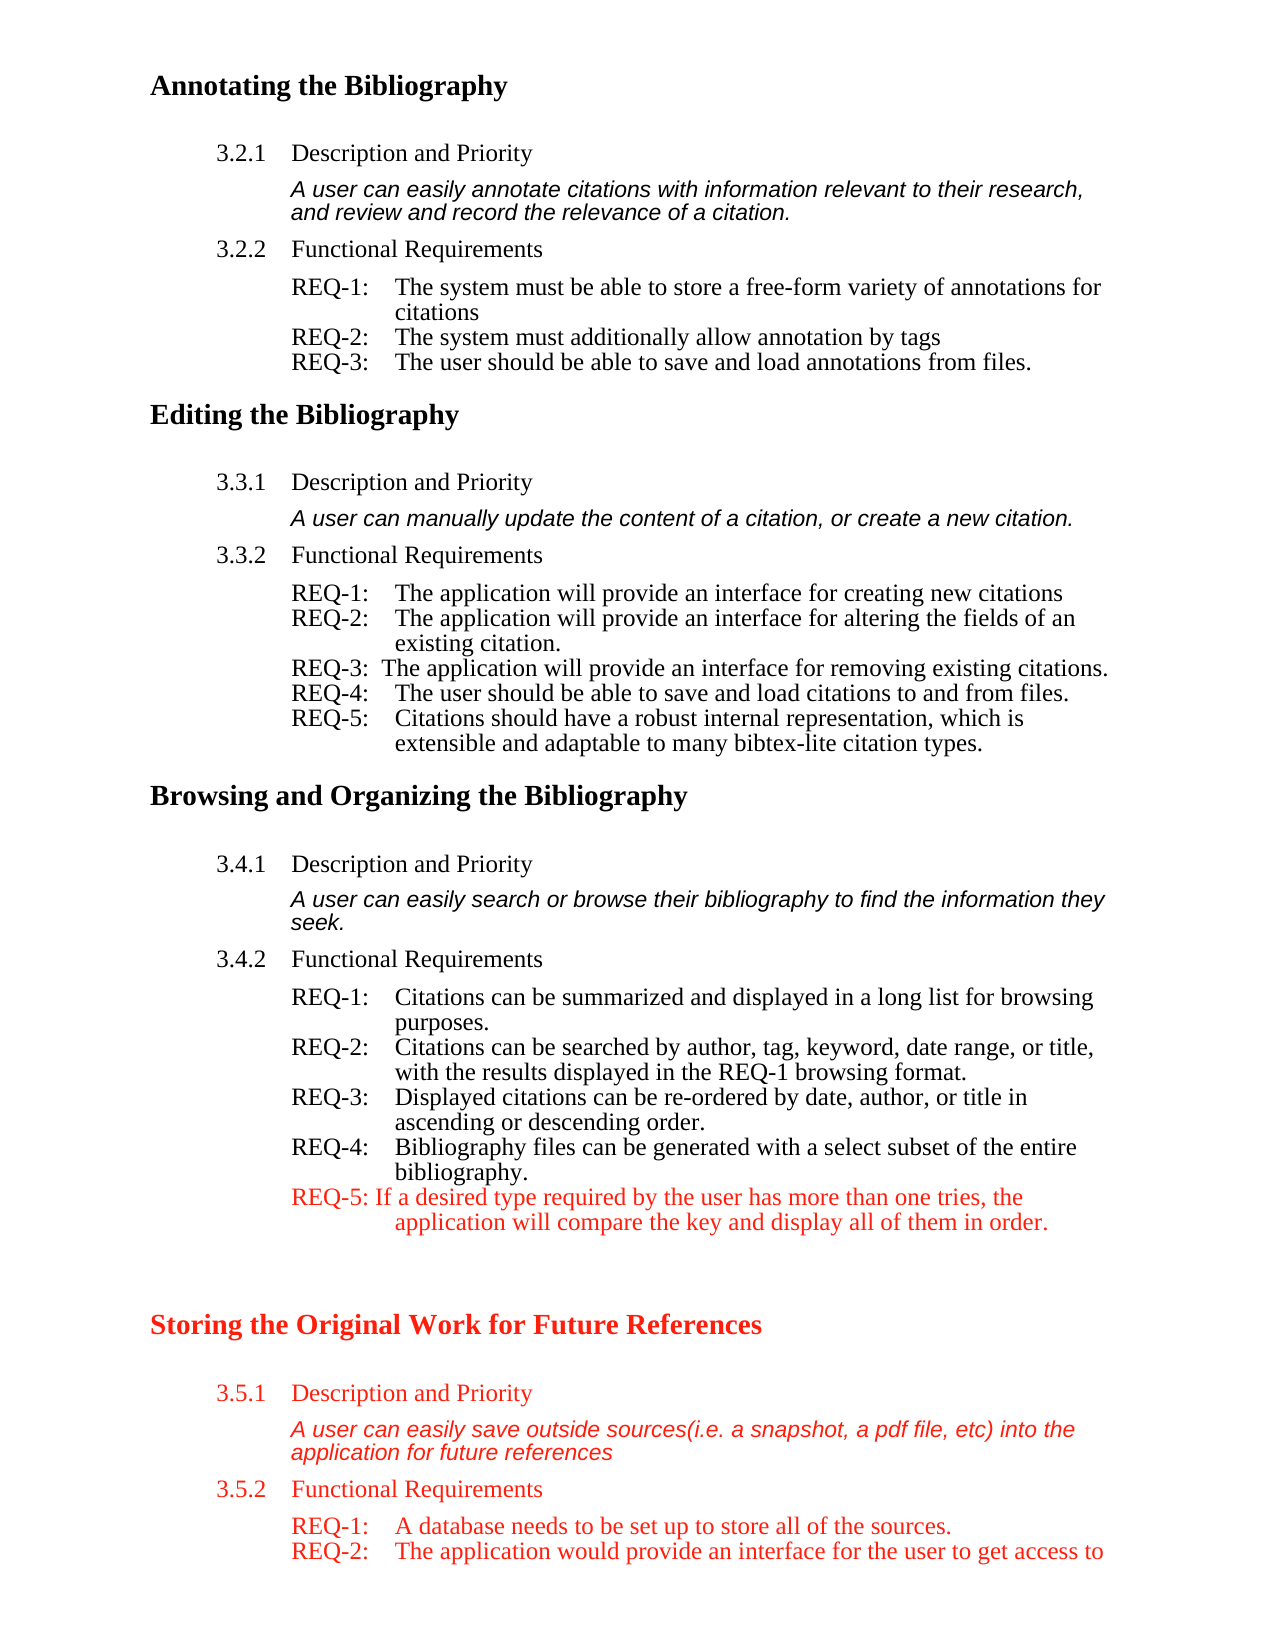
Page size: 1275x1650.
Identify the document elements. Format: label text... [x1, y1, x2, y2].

text REQ-4: The user should be able to save and load citations to and from files. [291, 681, 1125, 706]
text REQ-2: Citations can be searched by author, tag, keyword, date range, or title, with the results displayed in the REQ-1 browsing format. [291, 1035, 1125, 1085]
text REQ-3: Displayed citations can be re-ordered by date, author, or title in ascending or descending order. [291, 1085, 1125, 1135]
text A user can easily annotate citations with information relevant to their research, and review and record the relevance of a citation. [291, 179, 1125, 225]
text REQ-3: The application will provide an interface for removing existing citations. [291, 656, 1125, 681]
text 3.3.2 Functional Requirements [216, 544, 1125, 569]
text REQ-2: The application will provide an interface for altering the fields of an existing citation. [291, 606, 1125, 656]
text REQ-5: Citations should have a robust internal representation, which is extensible and adaptable to many bibtex-lite citation types. [291, 706, 1125, 756]
text 3.5.1 Description and Priority [216, 1381, 1125, 1406]
text 3.4.1 Description and Priority [216, 852, 1125, 877]
text REQ-2: The application would provide an interface for the user to get access to [291, 1539, 1125, 1564]
text A user can easily search or browse their bibliography to find the information they seek. [291, 889, 1125, 935]
text REQ-2: The system must additionally allow annotation by tags [291, 325, 1125, 350]
text REQ-1: Citations can be summarized and displayed in a long list for browsing purposes. [291, 985, 1125, 1035]
text REQ-1: The application will provide an interface for creating new citations [291, 581, 1125, 606]
text REQ-5: If a desired type required by the user has more than one tries, the application will compare the key and display all of them in order. [291, 1185, 1125, 1235]
text A user can easily save outside sources(i.e. a snapshot, a pdf file, etc) into the application for future references [291, 1419, 1125, 1464]
text 3.4.2 Functional Requirements [216, 948, 1125, 973]
text 3.2.1 Description and Priority [216, 142, 1125, 167]
text 3.3.1 Description and Priority [216, 471, 1125, 496]
text REQ-1: The system must be able to store a free-form variety of annotations for citations [291, 275, 1125, 325]
text REQ-1: A database needs to be set up to store all of the sources. [291, 1514, 1125, 1539]
text REQ-4: Bibliography files can be generated with a select subset of the entire bibliography. [291, 1135, 1125, 1185]
text Storing the Original Work for Future References [150, 1314, 1125, 1339]
text Editing the Bibliography [150, 404, 1125, 429]
text Annotating the Bibliography [150, 75, 1125, 100]
text REQ-3: The user should be able to save and load annotations from files. [291, 350, 1125, 375]
text 3.5.2 Functional Requirements [216, 1477, 1125, 1502]
text 3.2.2 Functional Requirements [216, 237, 1125, 262]
text Browsing and Organizing the Bibliography [150, 785, 1125, 810]
text A user can manually update the content of a citation, or create a new citation. [291, 508, 1125, 531]
